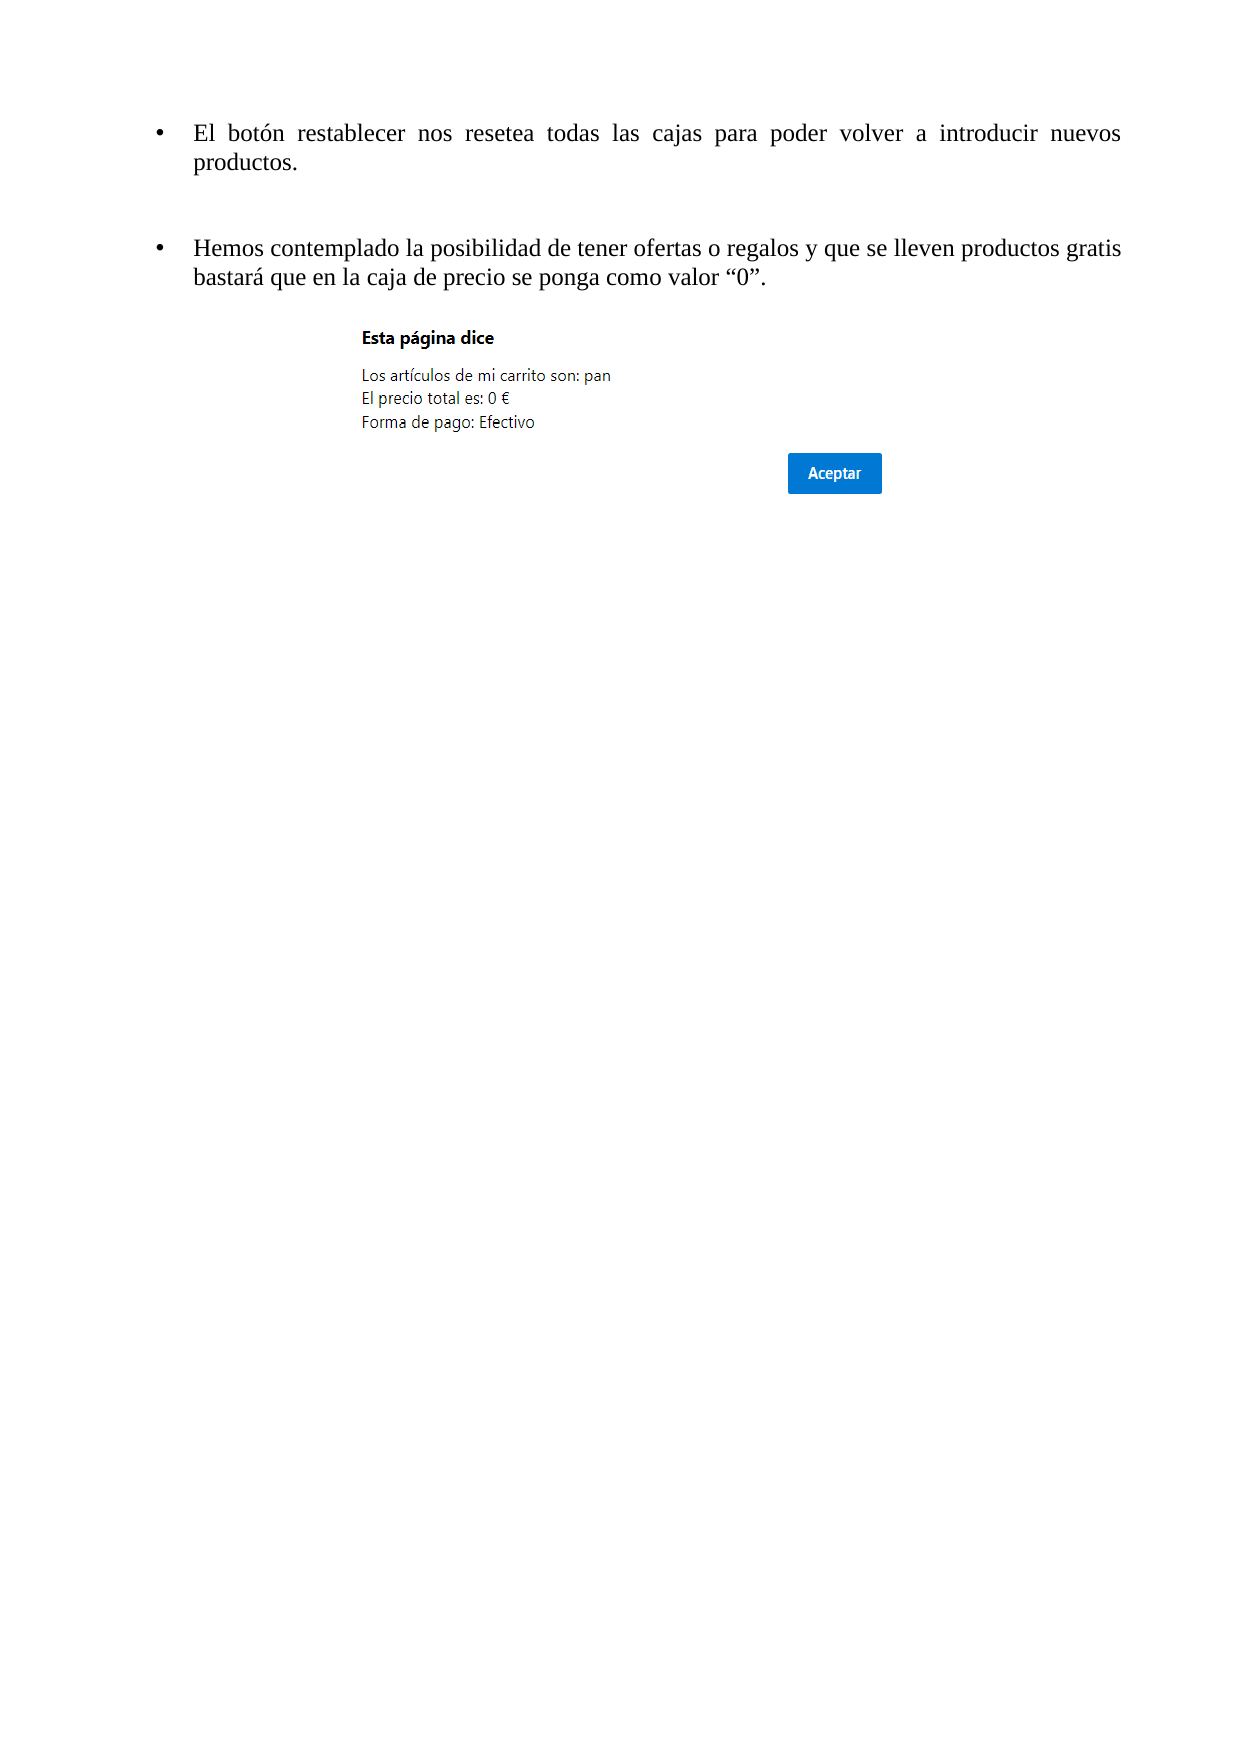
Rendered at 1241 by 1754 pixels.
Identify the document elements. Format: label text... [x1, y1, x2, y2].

picture [355, 319, 892, 502]
list Hemos contemplado la posibilidad de tener ofertas o regalos y que se lleven productos gratis bastará que en la caja de precio se ponga como valor “0”. [156, 233, 1122, 291]
list El botón restablecer nos resetea todas las cajas para poder volver a introducir nuevos productos. [156, 118, 1122, 176]
